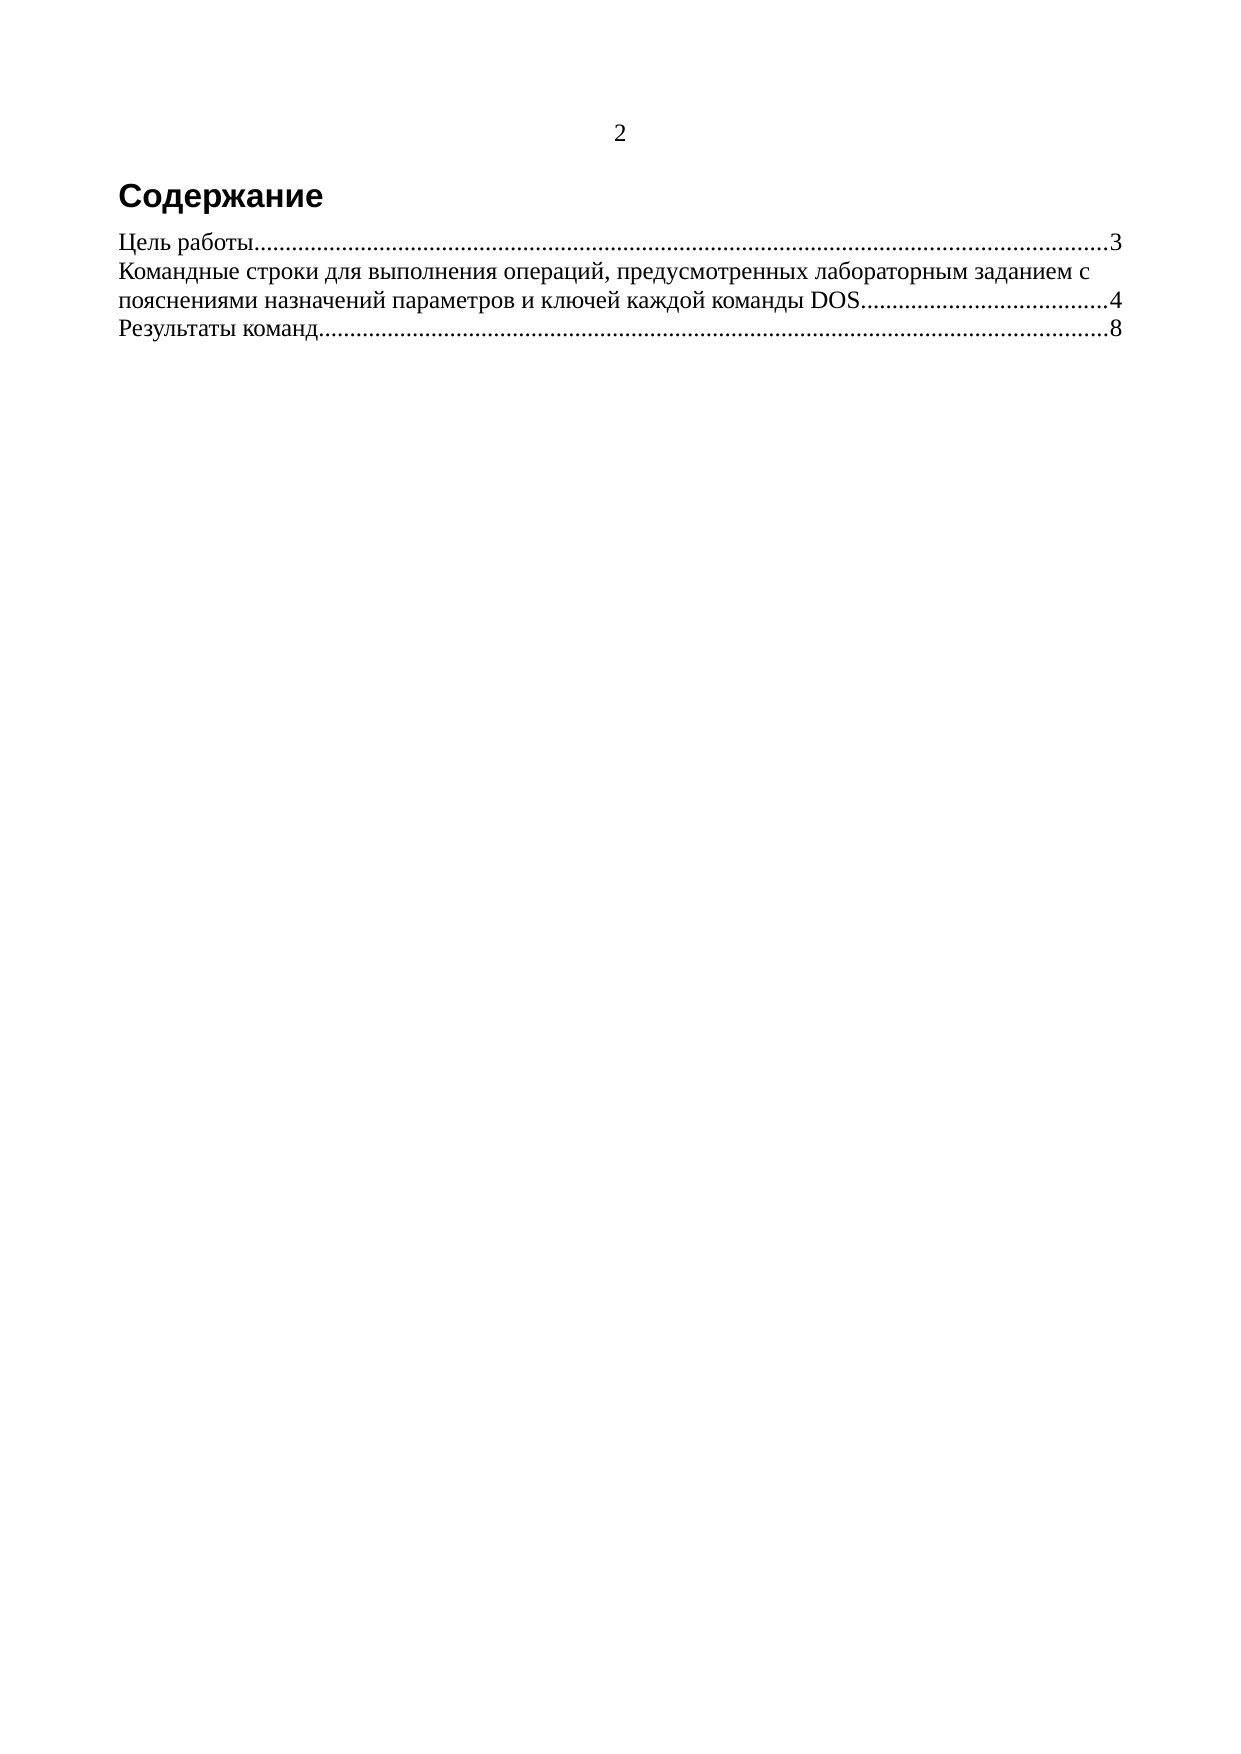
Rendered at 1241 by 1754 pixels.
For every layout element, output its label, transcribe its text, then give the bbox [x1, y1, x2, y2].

text Результаты команд 8 [118, 313, 1122, 342]
text Командные строки для выполнения операций, предусмотренных лабораторным заданием с пояснениями назначений параметров и ключей каждой команды DOS. 4 [118, 256, 1122, 313]
text Цель работы 3 [118, 227, 1122, 256]
subtitle Содержание [118, 176, 1122, 215]
